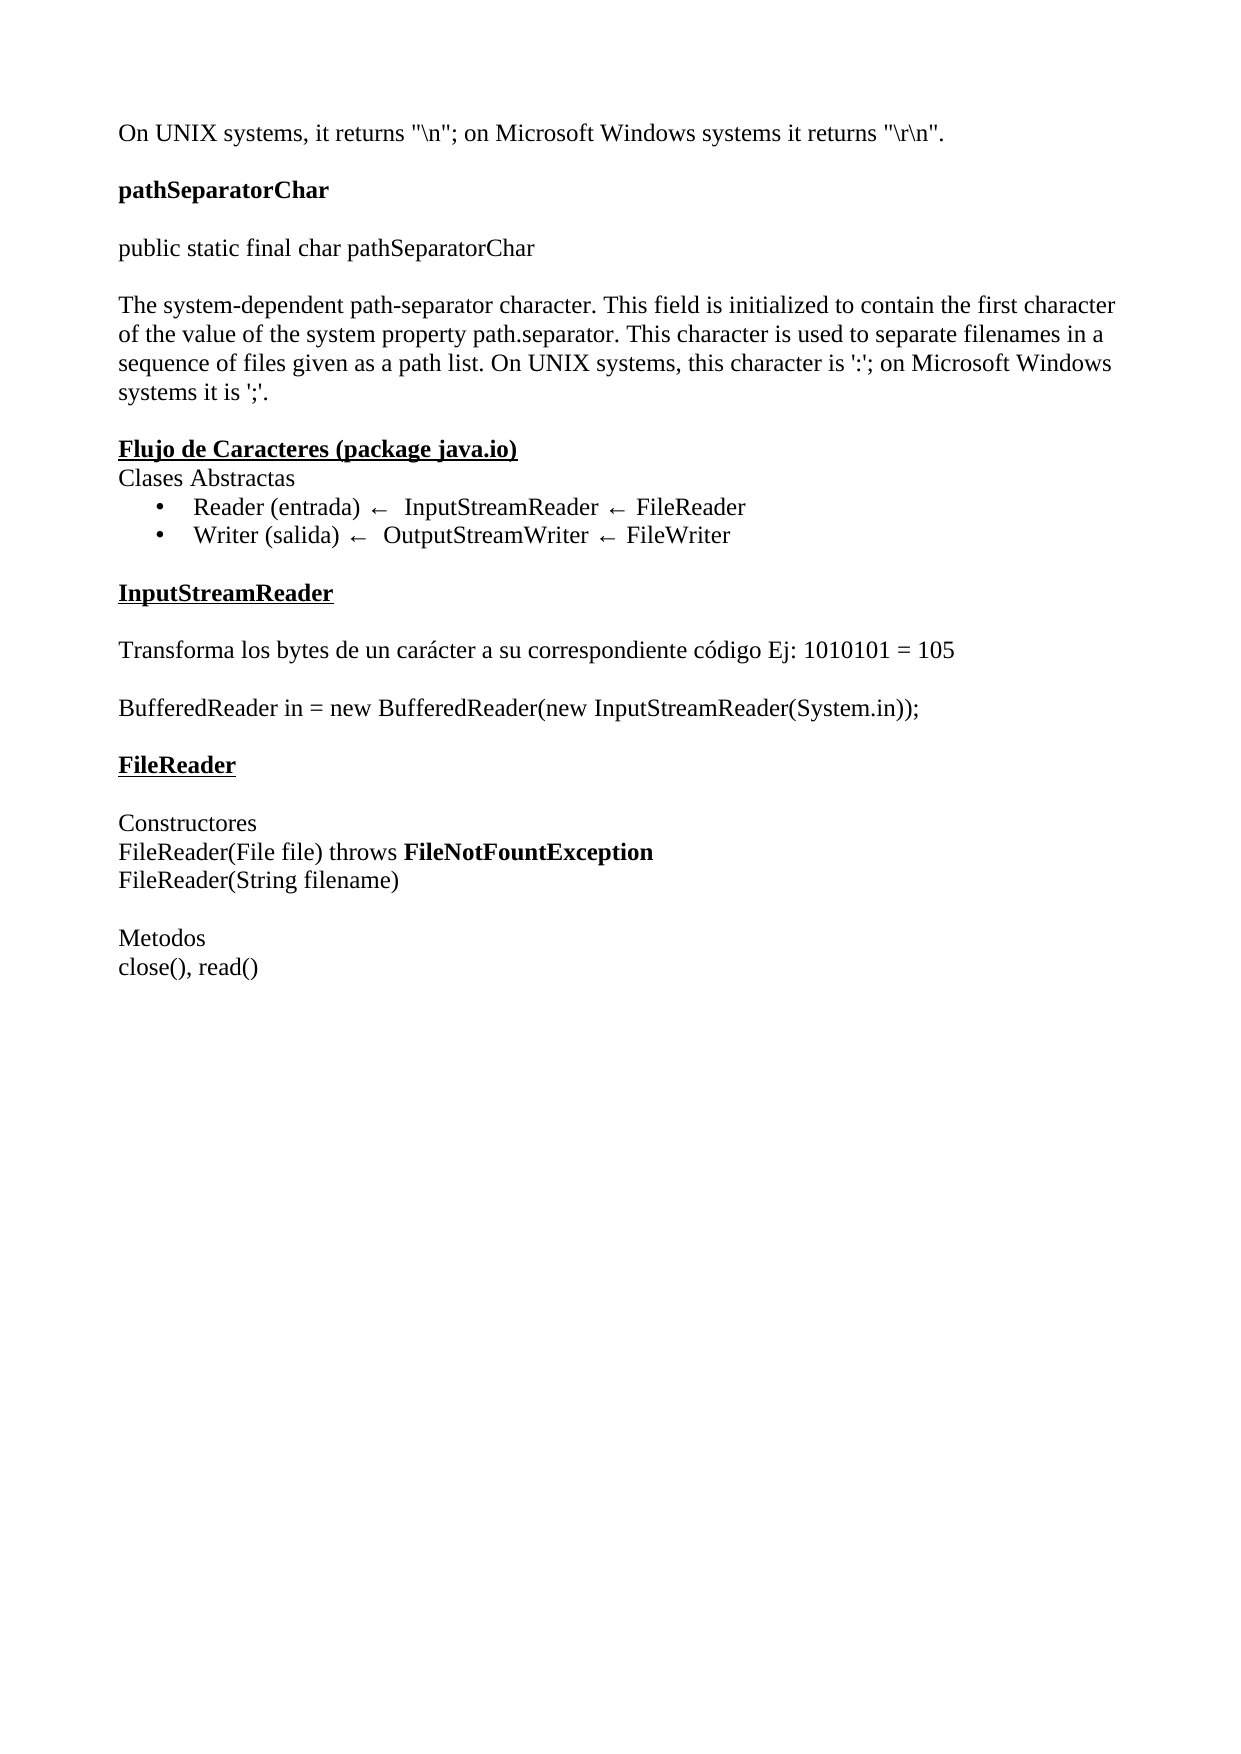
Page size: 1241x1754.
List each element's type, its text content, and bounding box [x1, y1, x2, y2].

text FileReader [118, 751, 1122, 779]
text The system-dependent path-separator character. This field is initialized to contain the first character of the value of the system property path.separator. This character is used to separate filenames in a sequence of files given as a path list. On UNIX systems, this character is ':'; on Microsoft Windows systems it is ';'. [118, 291, 1122, 406]
text Metodos [118, 923, 1122, 952]
text Constructores [118, 808, 1122, 837]
text Transforma los bytes de un carácter a su correspondiente código Ej: 1010101 = 105 [118, 636, 1122, 664]
text FileReader(File file) throws FileNotFountException [118, 837, 1122, 866]
text FileReader(String filename) [118, 866, 1122, 894]
text On UNIX systems, it returns "\n"; on Microsoft Windows systems it returns "\r\n". [118, 118, 1122, 147]
text pathSeparatorChar [118, 176, 1122, 204]
list Reader (entrada) ← InputStreamReader ← FileReader [156, 492, 1122, 521]
text public static final char pathSeparatorChar [118, 233, 1122, 262]
text BufferedReader in = new BufferedReader(new InputStreamReader(System.in)); [118, 693, 1122, 722]
text InputStreamReader [118, 578, 1122, 607]
text close(), read() [118, 952, 1122, 981]
list Writer (salida) ← OutputStreamWriter ← FileWriter [156, 521, 1122, 549]
text Flujo de Caracteres (package java.io) [118, 434, 1122, 463]
text Clases Abstractas [118, 463, 1122, 492]
